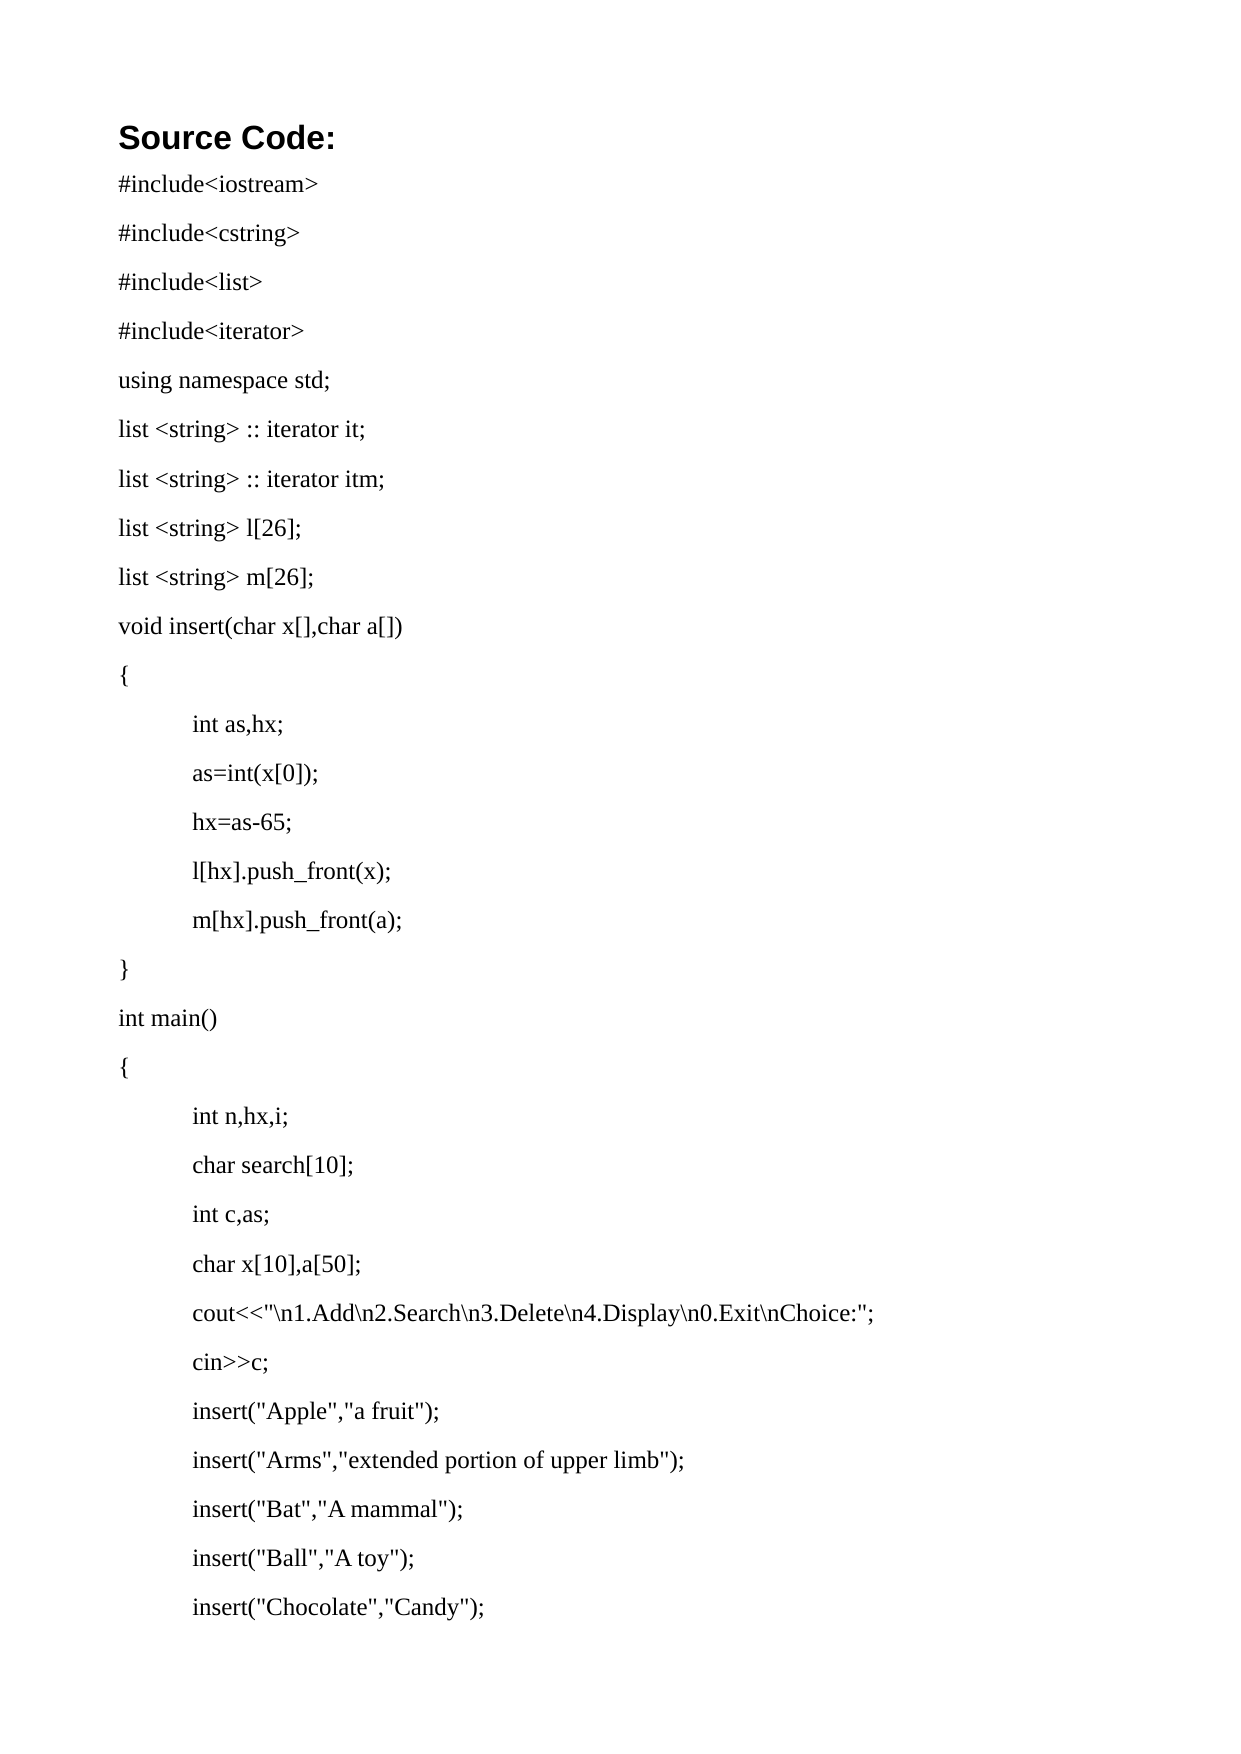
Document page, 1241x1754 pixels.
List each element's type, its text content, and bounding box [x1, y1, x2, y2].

text #include<cstring> [118, 218, 1122, 247]
text insert("Chocolate","Candy"); [118, 1592, 1122, 1621]
text insert("Arms","extended portion of upper limb"); [118, 1445, 1122, 1474]
text insert("Apple","a fruit"); [118, 1396, 1122, 1424]
text hx=as-65; [118, 807, 1122, 836]
text m[hx].push_front(a); [118, 905, 1122, 934]
text insert("Ball","A toy"); [118, 1543, 1122, 1572]
text void insert(char x[],char a[]) [118, 611, 1122, 639]
text #include<iostream> [118, 169, 1122, 198]
text cout<<"\n1.Add\n2.Search\n3.Delete\n4.Display\n0.Exit\nChoice:"; [118, 1298, 1122, 1326]
text #include<iterator> [118, 316, 1122, 345]
text int main() [118, 1003, 1122, 1032]
text { [118, 660, 1122, 689]
text using namespace std; [118, 366, 1122, 394]
text cin>>c; [118, 1347, 1122, 1376]
text int n,hx,i; [118, 1101, 1122, 1130]
text int as,hx; [118, 709, 1122, 738]
text { [118, 1052, 1122, 1081]
text list <string> m[26]; [118, 562, 1122, 591]
text as=int(x[0]); [118, 758, 1122, 787]
text int c,as; [118, 1199, 1122, 1228]
text char x[10],a[50]; [118, 1249, 1122, 1277]
text list <string> l[26]; [118, 513, 1122, 541]
text } [118, 954, 1122, 983]
text l[hx].push_front(x); [118, 856, 1122, 885]
text insert("Bat","A mammal"); [118, 1494, 1122, 1523]
subtitle Source Code: [118, 118, 1122, 157]
text #include<list> [118, 267, 1122, 296]
text list <string> :: iterator itm; [118, 464, 1122, 492]
text char search[10]; [118, 1151, 1122, 1179]
text list <string> :: iterator it; [118, 414, 1122, 443]
